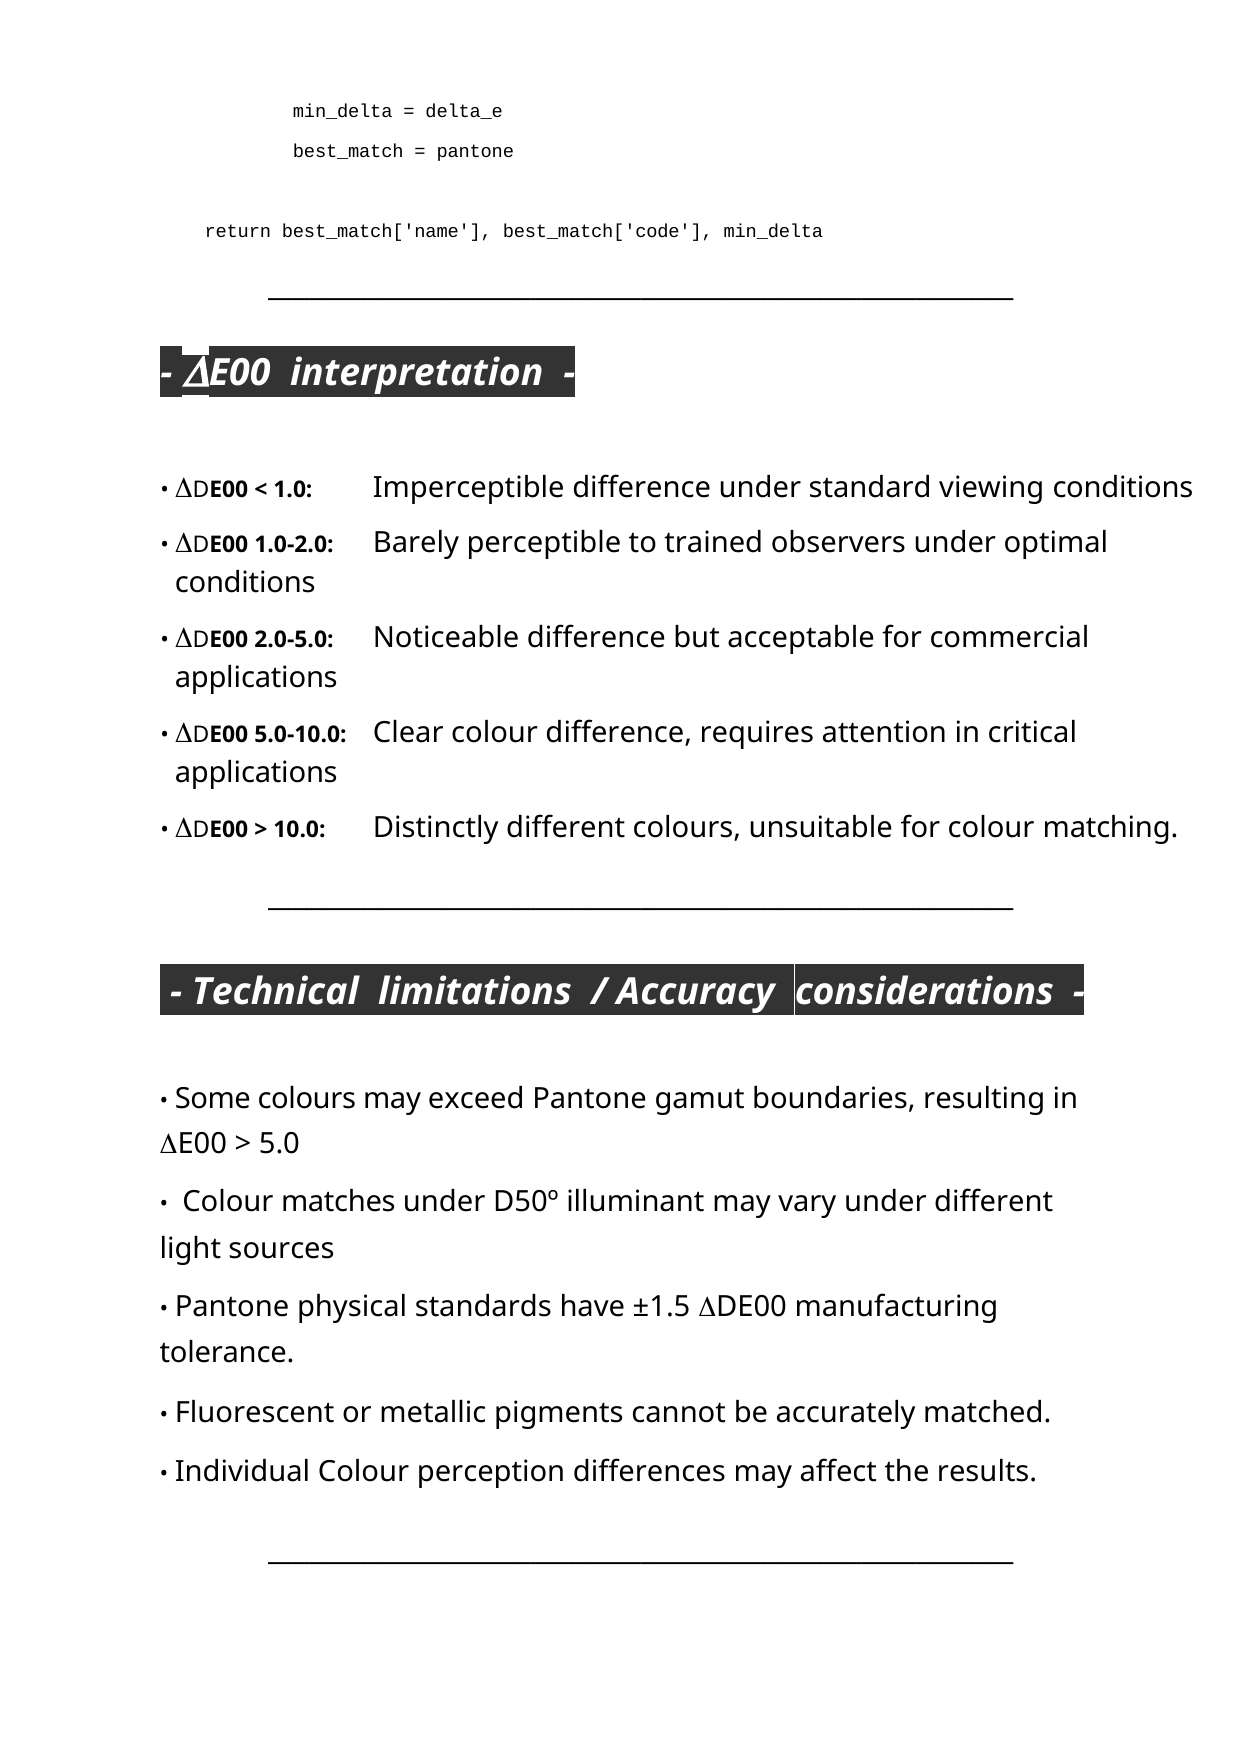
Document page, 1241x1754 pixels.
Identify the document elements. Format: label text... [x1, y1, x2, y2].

subtitle - Technical limitations / Accuracy considerations - [160, 964, 1240, 1015]
list DE00 2.0-5.0: Noticeable difference but acceptable for commercial applications [160, 617, 1240, 696]
list Individual Colour perception differences may affect the results. [159, 1450, 1157, 1490]
list Colour matches under D50º illuminant may vary under different light sources [159, 1180, 1093, 1267]
list Pantone physical standards have ±1.5 DE00 manufacturing tolerance. [159, 1285, 1093, 1371]
text ────────────────────────────────────────────────────── [88, 1547, 1193, 1578]
subtitle - E00 interpretation - [160, 346, 1240, 397]
list DE00 1.0-2.0: Barely perceptible to trained observers under optimal conditions [160, 522, 1240, 601]
text min_delta = delta_e [160, 102, 1240, 123]
text best_match = pantone [160, 142, 1240, 163]
text ────────────────────────────────────────────────────── [88, 893, 1193, 924]
text ────────────────────────────────────────────────────── [88, 283, 1193, 314]
text return best_match['name'], best_match['code'], min_delta [160, 222, 1240, 243]
list DE00 > 10.0: Distinctly different colours, unsuitable for colour matching. [160, 807, 1240, 846]
list Fluorescent or metallic pigments cannot be accurately matched. [159, 1391, 1211, 1431]
list Some colours may exceed Pantone gamut boundaries, resulting in E00 > 5.0 [159, 1077, 1093, 1162]
list DE00 5.0-10.0: Clear colour difference, requires attention in critical applications [160, 712, 1240, 791]
list DE00 < 1.0: Imperceptible difference under standard viewing conditions [160, 466, 1240, 506]
